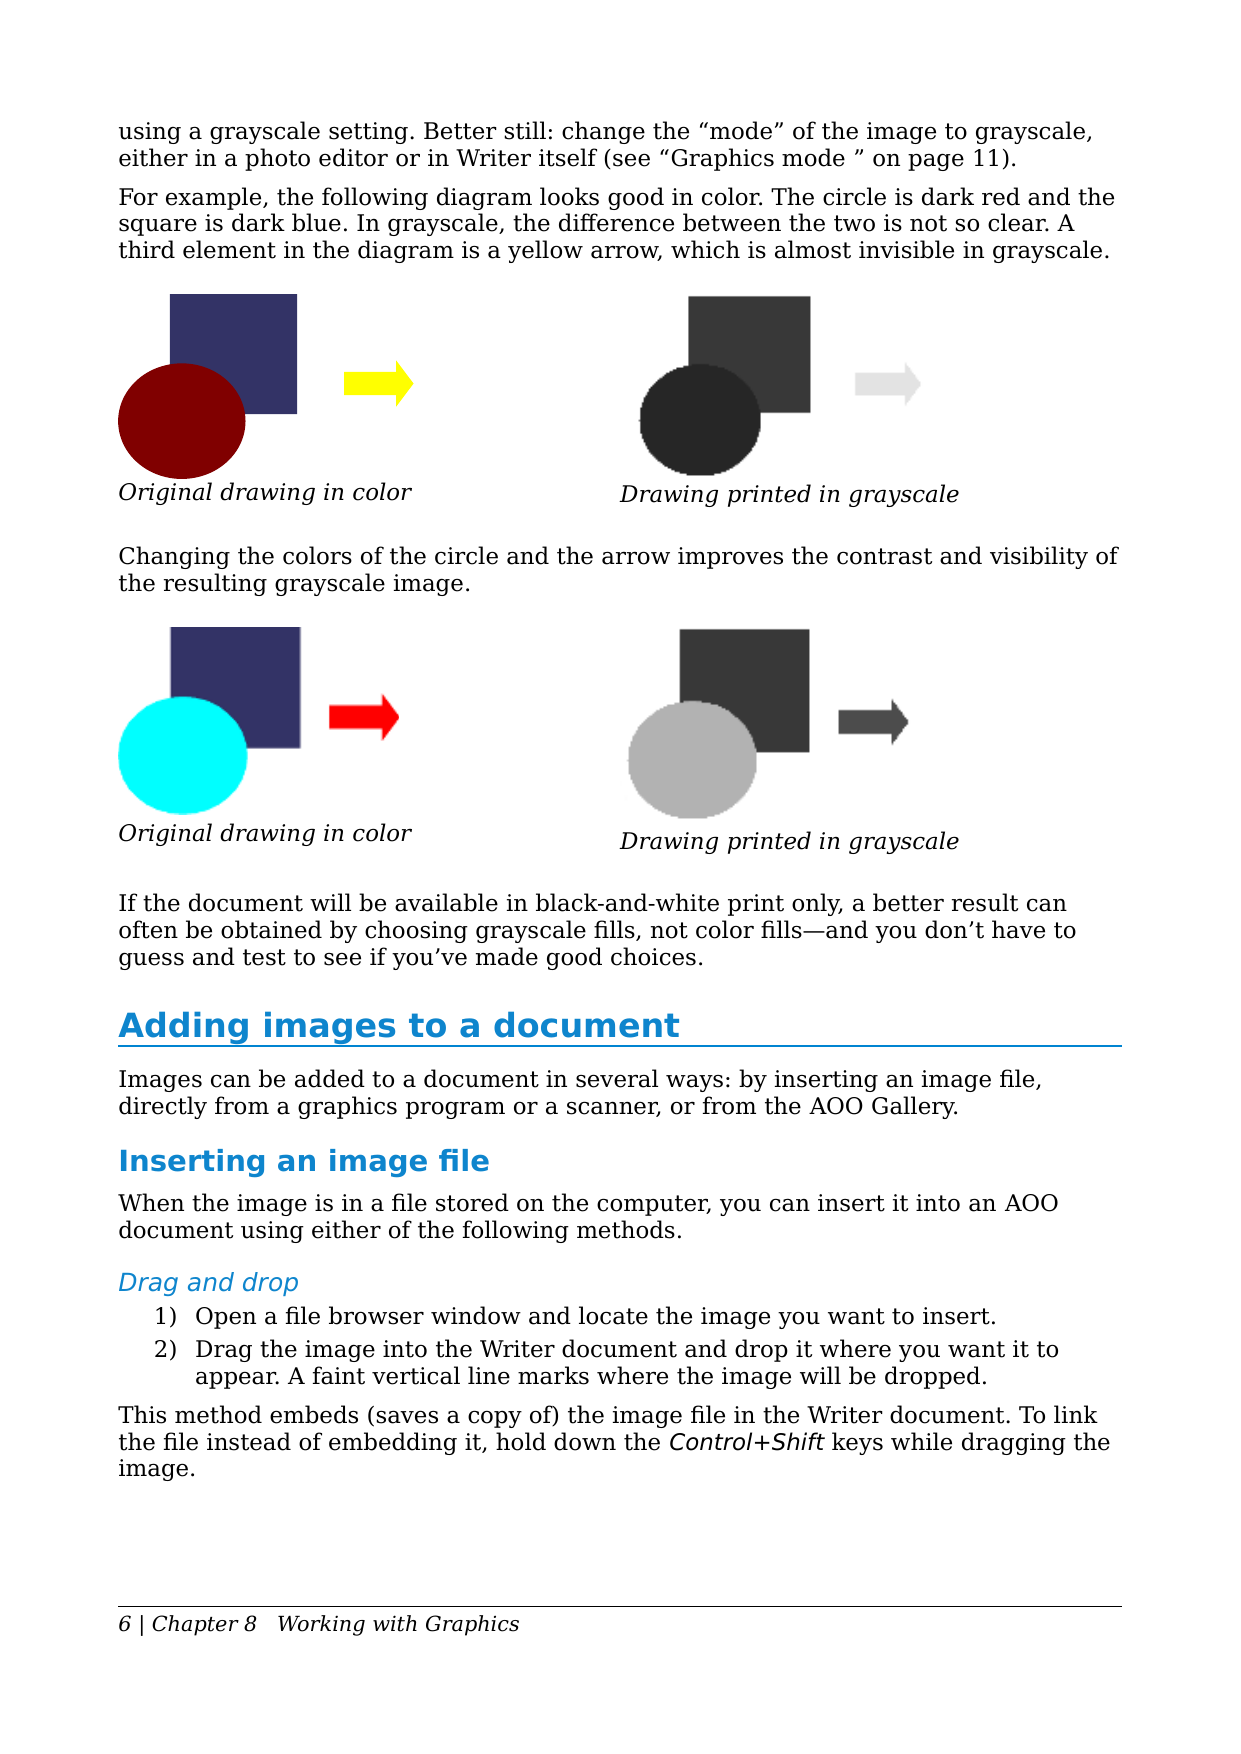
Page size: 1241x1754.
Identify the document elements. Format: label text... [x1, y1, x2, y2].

list Drag the image into the Writer document and drop it where you want it to appear. A faint vertical line marks where the image will be dropped. [177, 1336, 1122, 1390]
text Images can be added to a document in several ways: by inserting an image file, directly from a graphics program or a scanner, or from the AOO Gallery. [118, 1066, 1122, 1120]
table_header Original drawing in color [118, 294, 620, 514]
text When the image is in a file stored on the computer, you can insert it into an AOO document using either of the following methods. [118, 1190, 1122, 1244]
text If the document will be available in black-and-white print only, a better result can often be obtained by choosing grayscale fills, not color fills—and you don’t have to guess and test to see if you’ve made good choices. [118, 890, 1122, 970]
text For example, the following diagram looks good in color. The circle is dark red and the square is dark blue. In grayscale, the difference between the two is not so clear. A third element in the diagram is a yellow arrow, which is almost invisible in grayscale. [118, 184, 1122, 264]
table_header Drawing printed in grayscale [620, 627, 1122, 861]
table_header Original drawing in color [118, 627, 620, 861]
picture [118, 627, 399, 815]
subtitle Inserting an image file [118, 1144, 1122, 1178]
list Open a file browser window and locate the image you want to insert. [177, 1303, 1122, 1330]
table_header Drawing printed in grayscale [620, 294, 1122, 514]
text This method embeds (saves a copy of) the image file in the Writer document. To link the file instead of embedding it, hold down the Control+Shift keys while dragging the image. [118, 1402, 1122, 1482]
subtitle Drag and drop [118, 1268, 1122, 1297]
text using a grayscale setting. Better still: change the “mode” of the image to grayscale, either in a photo editor or in Writer itself (see “Graphics mode ” on page 11). [118, 118, 1122, 171]
picture [620, 294, 938, 481]
picture [620, 627, 923, 828]
text Changing the colors of the circle and the arrow improves the contrast and visibility of the resulting grayscale image. [118, 543, 1122, 597]
subtitle Adding images to a document [118, 1007, 1122, 1045]
